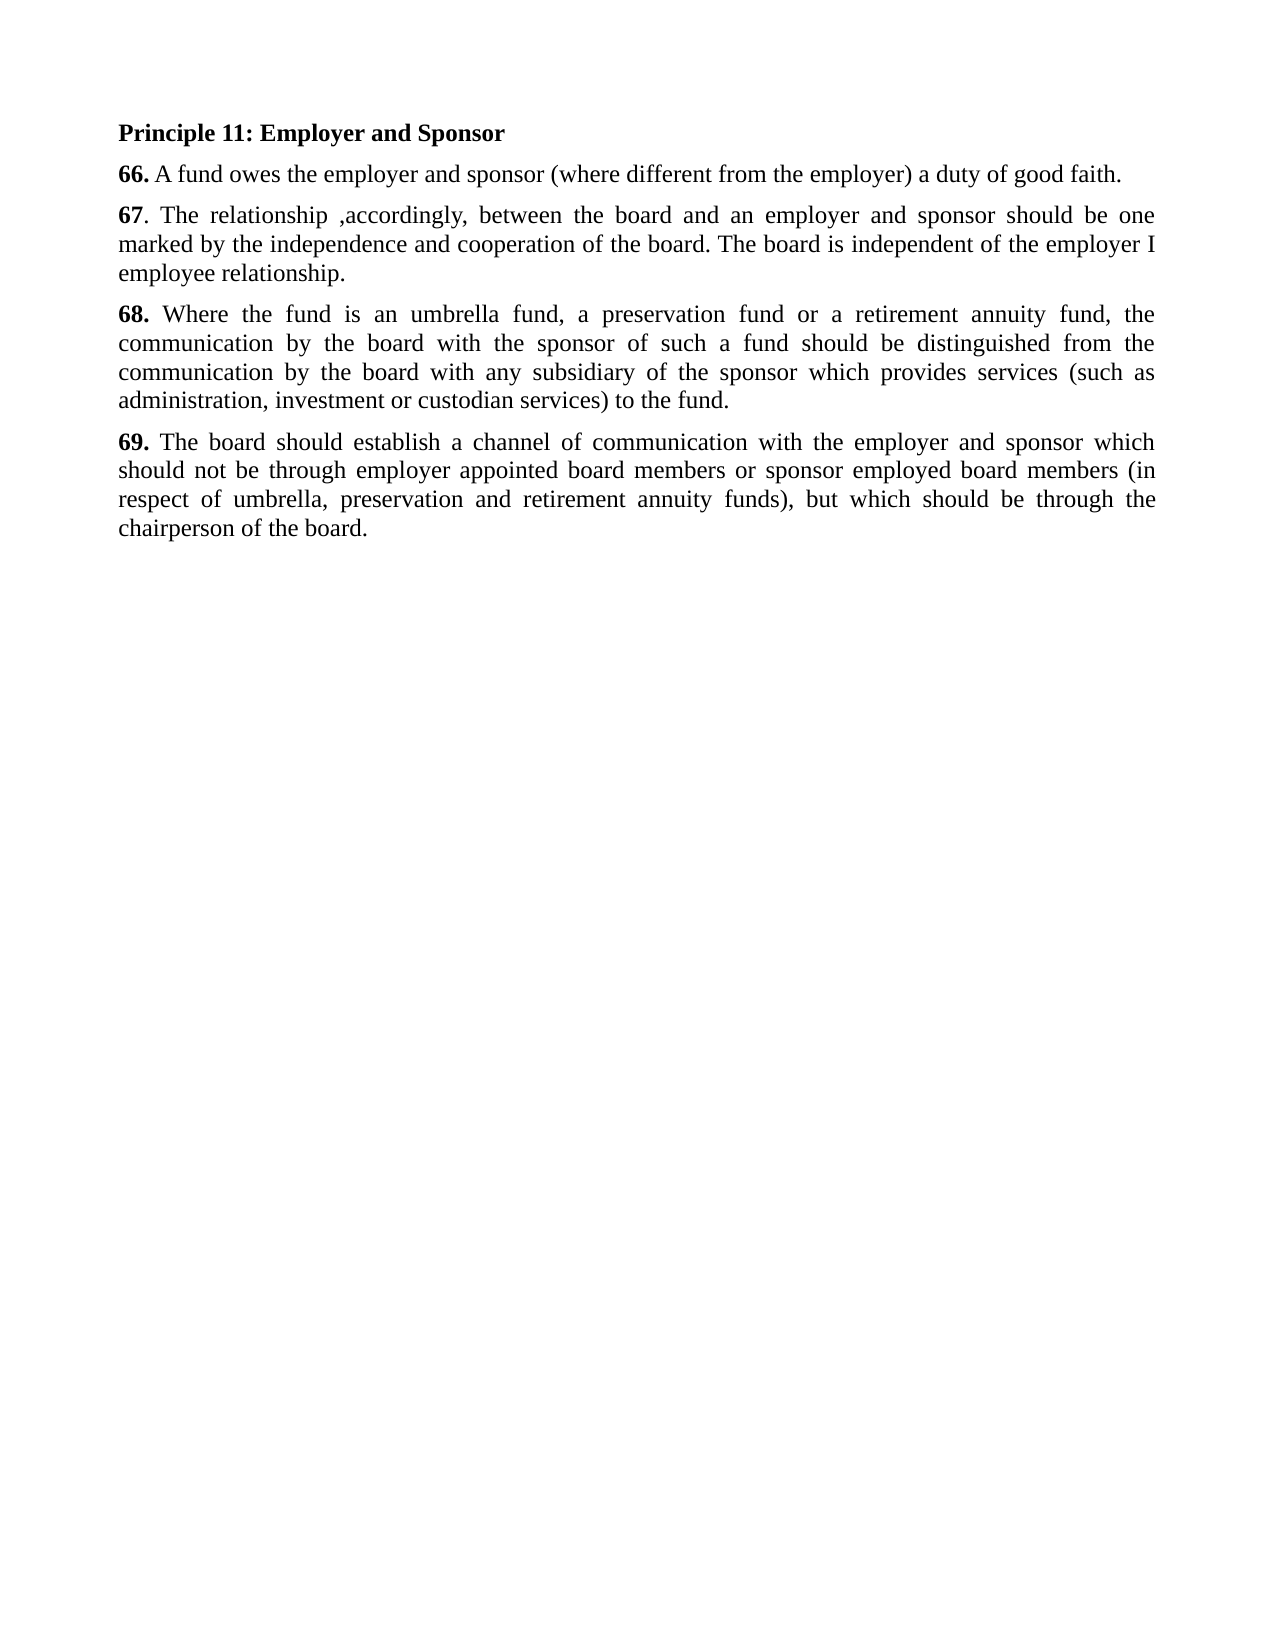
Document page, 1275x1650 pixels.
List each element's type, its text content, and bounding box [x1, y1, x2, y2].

text 69. The board should establish a channel of communication with the employer and sponsor which should not be through employer appointed board members or sponsor employed board members (in respect of umbrella, preservation and retirement annuity funds), but which should be through the chairperson of the board. [118, 427, 1157, 542]
text Principle 11: Employer and Sponsor [118, 118, 1157, 147]
text 68. Where the fund is an umbrella fund, a preservation fund or a retirement annuity fund, the communication by the board with the sponsor of such a fund should be distinguished from the communication by the board with any subsidiary of the sponsor which provides services (such as administration, investment or custodian services) to the fund. [118, 299, 1157, 414]
text 66. A fund owes the employer and sponsor (where different from the employer) a duty of good faith. [118, 159, 1157, 188]
text 67. The relationship ,accordingly, between the board and an employer and sponsor should be one marked by the independence and cooperation of the board. The board is independent of the employer I employee relationship. [118, 201, 1157, 287]
